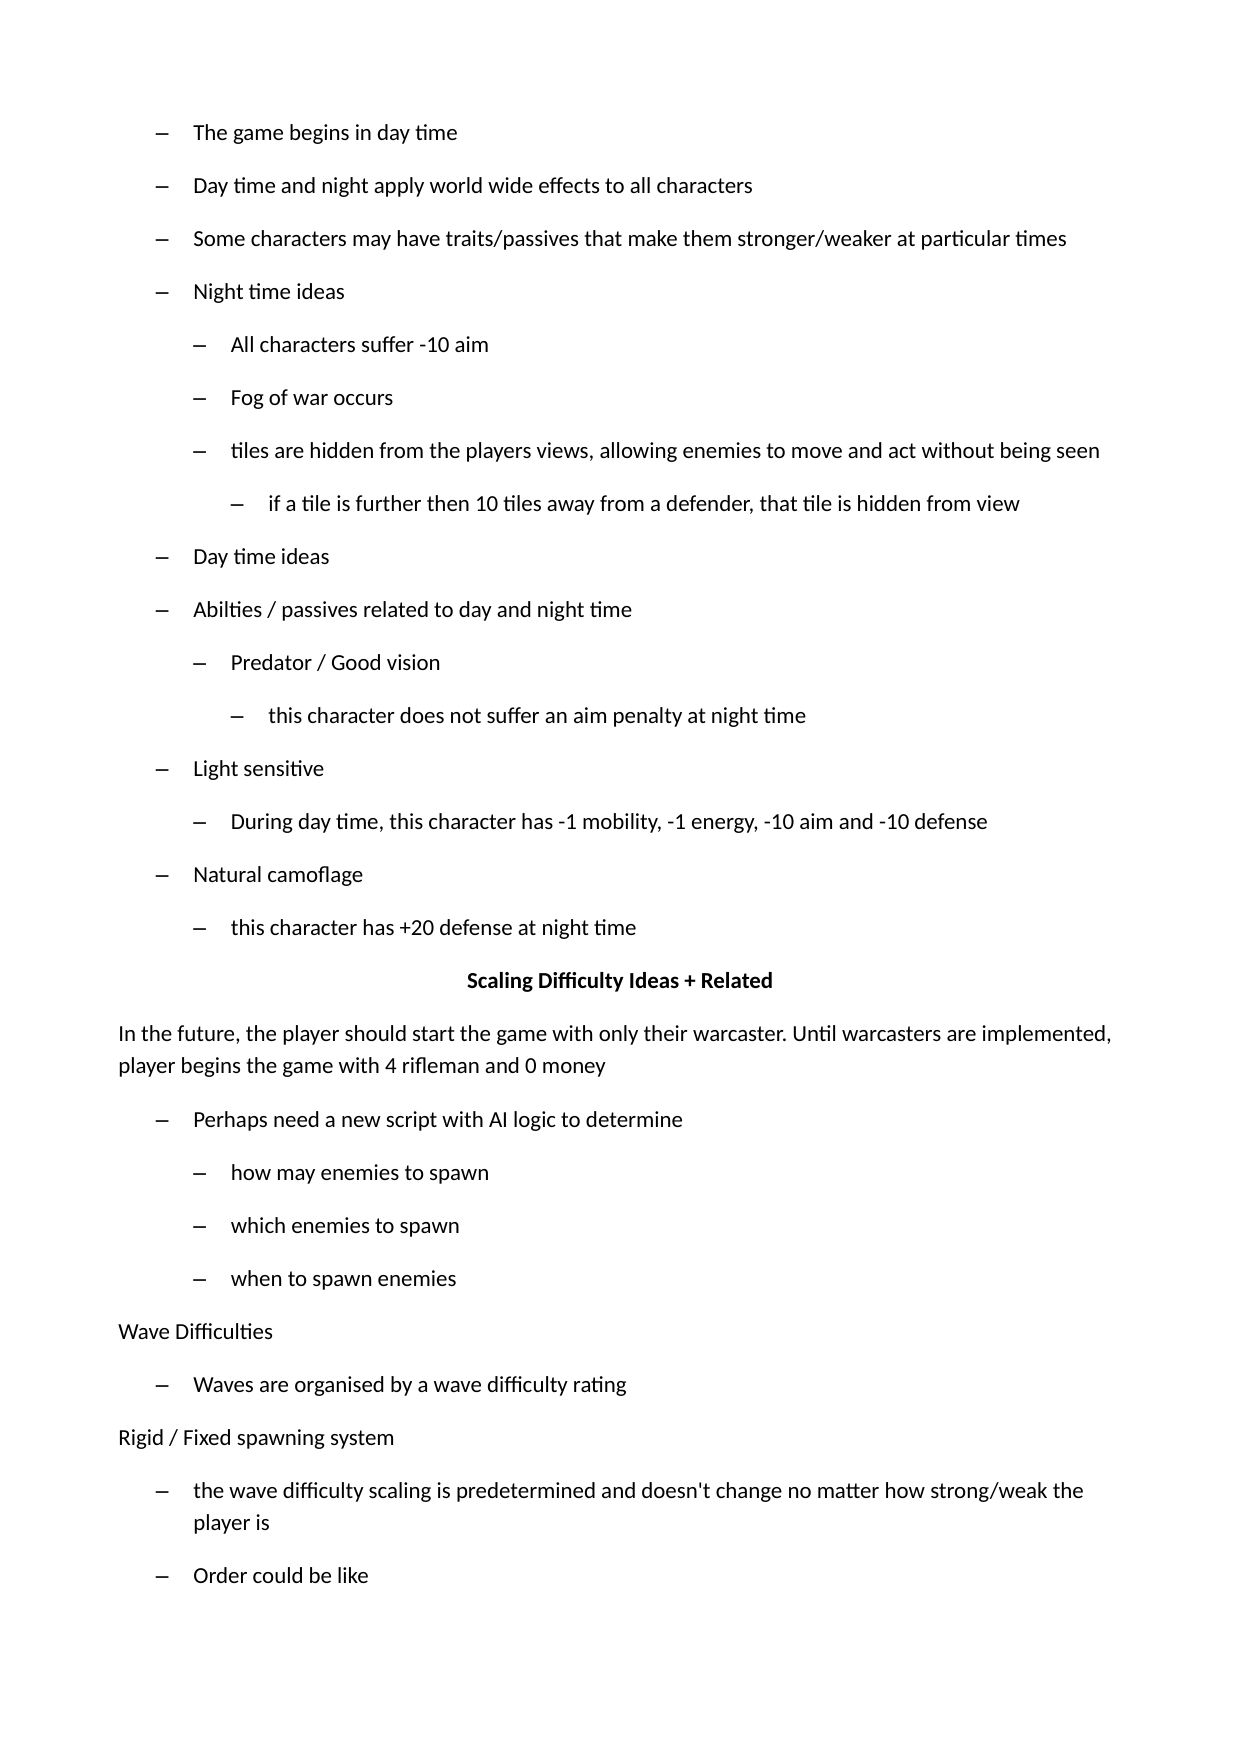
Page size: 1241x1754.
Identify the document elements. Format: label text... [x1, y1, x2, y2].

list Night time ideas [156, 277, 1122, 305]
text Scaling Difficulty Ideas + Related [118, 966, 1122, 994]
list Fog of war occurs [193, 383, 1122, 411]
list how may enemies to spawn [193, 1158, 1122, 1186]
list this character does not suffer an aim penalty at night time [231, 701, 1122, 729]
list Natural camoflage [156, 860, 1122, 888]
list The game begins in day time [156, 118, 1122, 146]
list Predator / Good vision [193, 648, 1122, 676]
list Waves are organised by a wave difficulty rating [156, 1370, 1122, 1398]
list Order could be like [156, 1561, 1122, 1589]
list All characters suffer -10 aim [193, 330, 1122, 358]
list this character has +20 defense at night time [193, 913, 1122, 941]
text In the future, the player should start the game with only their warcaster. Until warcasters are implemented, player begins the game with 4 rifleman and 0 money [118, 1019, 1122, 1080]
list During day time, this character has -1 mobility, -1 energy, -10 aim and -10 defense [193, 807, 1122, 835]
text Wave Difficulties [118, 1317, 1122, 1345]
list Light sensitive [156, 754, 1122, 782]
list the wave difficulty scaling is predetermined and doesn't change no matter how strong/weak the player is [156, 1476, 1122, 1536]
list when to spawn enemies [193, 1264, 1122, 1292]
list if a tile is further then 10 tiles away from a defender, that tile is hidden from view [231, 489, 1122, 517]
list which enemies to spawn [193, 1211, 1122, 1239]
list tiles are hidden from the players views, allowing enemies to move and act without being seen [193, 436, 1122, 464]
list Some characters may have traits/passives that make them stronger/weaker at particular times [156, 224, 1122, 252]
list Day time and night apply world wide effects to all characters [156, 171, 1122, 199]
text Rigid / Fixed spawning system [118, 1423, 1122, 1451]
list Perhaps need a new script with AI logic to determine [156, 1105, 1122, 1133]
list Abilties / passives related to day and night time [156, 595, 1122, 623]
list Day time ideas [156, 542, 1122, 570]
